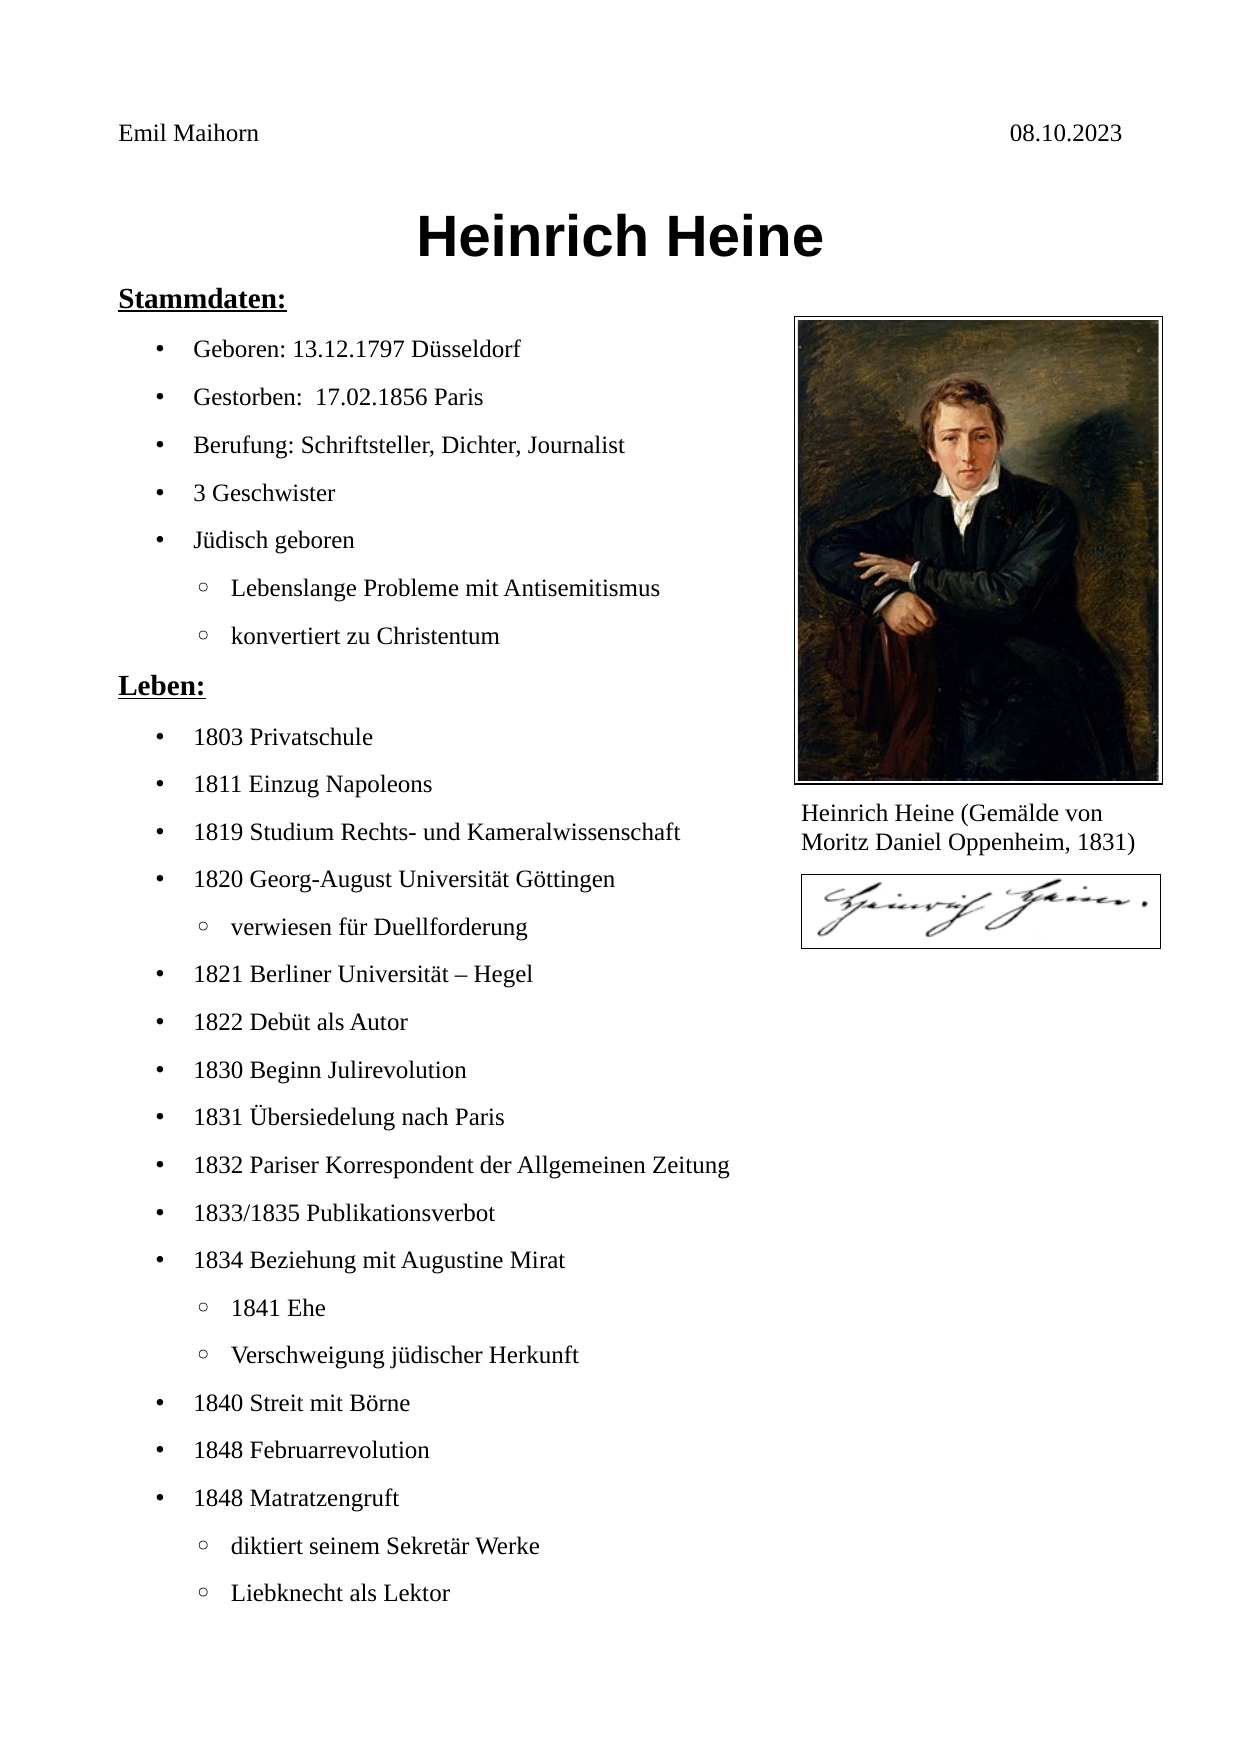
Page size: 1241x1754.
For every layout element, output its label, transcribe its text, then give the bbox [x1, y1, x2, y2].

list 1831 Übersiedelung nach Paris [156, 1102, 1122, 1131]
list 1834 Beziehung mit Augustine Mirat [156, 1245, 1122, 1274]
list 1803 Privatschule [156, 722, 793, 750]
list Liebknecht als Lektor [193, 1578, 1122, 1607]
list 1830 Beginn Julirevolution [156, 1055, 1122, 1083]
list 1811 Einzug Napoleons [156, 769, 1122, 798]
list 1848 Matratzengruft [156, 1483, 1122, 1512]
list diktiert seinem Sekretär Werke [193, 1531, 1122, 1559]
picture [804, 876, 1158, 946]
list Lebenslange Probleme mit Antisemitismus [193, 573, 793, 602]
list 1819 Studium Rechts- und Kameralwissenschaft [156, 817, 1122, 846]
text Leben: [118, 668, 793, 702]
text Stammdaten: [118, 281, 1122, 314]
list 1833/1835 Publikationsverbot [156, 1198, 1122, 1226]
list 1821 Berliner Universität – Hegel [156, 959, 1122, 988]
picture [797, 320, 1159, 781]
list Jüdisch geboren [156, 526, 793, 554]
list 3 Geschwister [156, 478, 793, 507]
text [795, 317, 1162, 783]
list 1820 Georg-August Universität Göttingen [156, 864, 1122, 893]
list 1841 Ehe [193, 1293, 1122, 1322]
list 1832 Pariser Korrespondent der Allgemeinen Zeitung [156, 1150, 1122, 1179]
list konvertiert zu Christentum [193, 621, 793, 649]
list 1840 Streit mit Börne [156, 1388, 1122, 1417]
list Berufung: Schriftsteller, Dichter, Journalist [156, 430, 793, 459]
list 1848 Februarrevolution [156, 1436, 1122, 1464]
title Heinrich Heine [118, 201, 1122, 268]
list Geboren: 13.12.1797 Düsseldorf [156, 334, 793, 363]
list Gestorben: 17.02.1856 Paris [156, 382, 793, 411]
list verwiesen für Duellforderung [193, 912, 801, 941]
list 1822 Debüt als Autor [156, 1007, 1122, 1036]
list Verschweigung jüdischer Herkunft [193, 1340, 1122, 1369]
